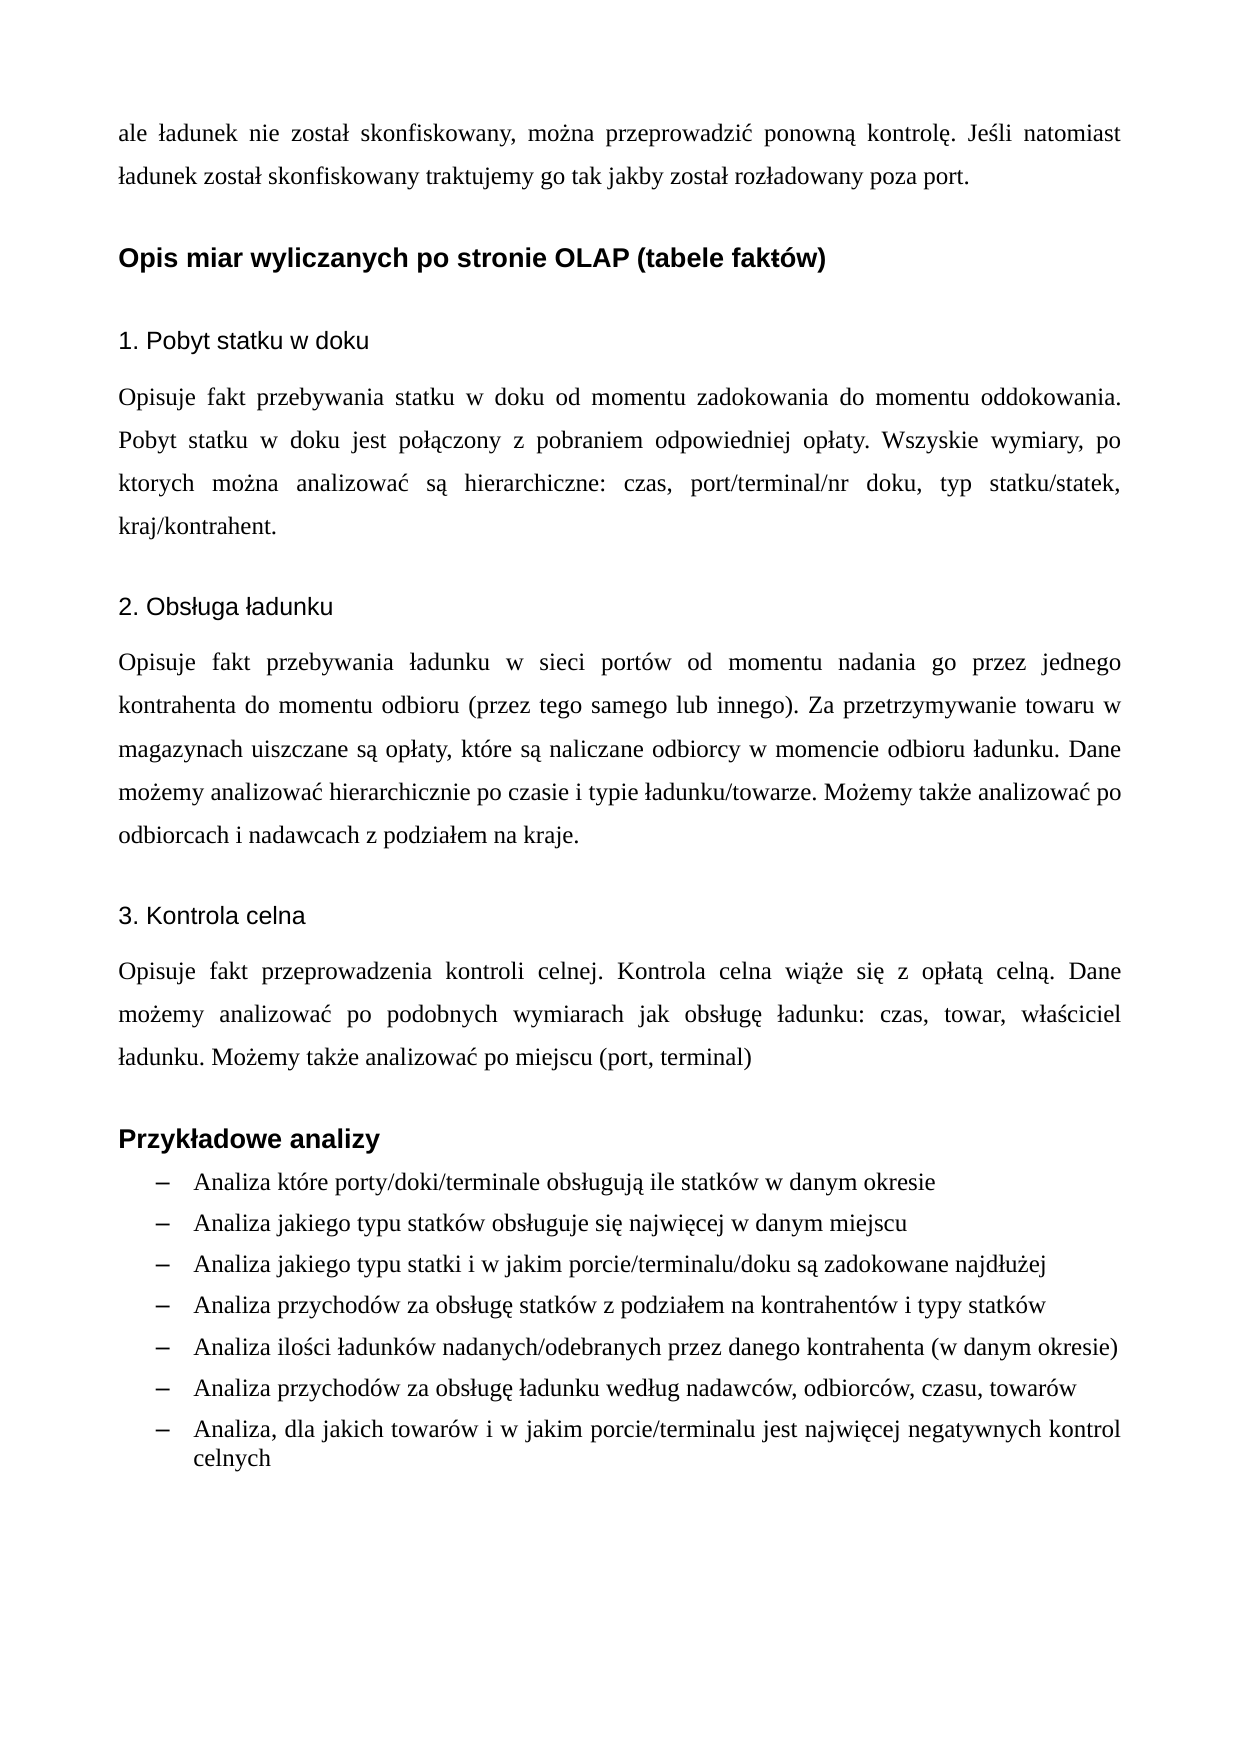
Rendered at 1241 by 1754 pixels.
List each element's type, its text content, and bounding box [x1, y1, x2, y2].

text ale ładunek nie został skonfiskowany, można przeprowadzić ponowną kontrolę. Jeśli natomiast ładunek został skonfiskowany traktujemy go tak jakby został rozładowany poza port. [118, 118, 1122, 190]
list Analiza jakiego typu statki i w jakim porcie/terminalu/doku są zadokowane najdłużej [156, 1249, 1122, 1278]
list Analiza które porty/doki/terminale obsługują ile statków w danym okresie [156, 1167, 1122, 1196]
subtitle 2. Obsługa ładunku [118, 592, 1122, 621]
list Analiza przychodów za obsługę ładunku według nadawców, odbiorców, czasu, towarów [156, 1373, 1122, 1402]
list Analiza jakiego typu statków obsługuje się najwięcej w danym miejscu [156, 1208, 1122, 1237]
list Analiza ilości ładunków nadanych/odebranych przez danego kontrahenta (w danym okresie) [156, 1332, 1122, 1361]
text Opisuje fakt przebywania statku w doku od momentu zadokowania do momentu oddokowania. Pobyt statku w doku jest połączony z pobraniem odpowiedniej opłaty. Wszyskie wymiary, po ktorych można analizować są hierarchiczne: czas, port/terminal/nr doku, typ statku/statek, kraj/kontrahent. [118, 382, 1122, 540]
list Analiza, dla jakich towarów i w jakim porcie/terminalu jest najwięcej negatywnych kontrol celnych [156, 1414, 1122, 1472]
text Opisuje fakt przeprowadzenia kontroli celnej. Kontrola celna wiąże się z opłatą celną. Dane możemy analizować po podobnych wymiarach jak obsługę ładunku: czas, towar, właściciel ładunku. Możemy także analizować po miejscu (port, terminal) [118, 956, 1122, 1071]
subtitle Przykładowe analizy [118, 1123, 1122, 1154]
subtitle Opis miar wyliczanych po stronie OLAP (tabele fakŧów) [118, 242, 1122, 273]
subtitle 3. Kontrola celna [118, 901, 1122, 929]
list Analiza przychodów za obsługę statków z podziałem na kontrahentów i typy statków [156, 1291, 1122, 1319]
subtitle 1. Pobyt statku w doku [118, 326, 1122, 355]
text Opisuje fakt przebywania ładunku w sieci portów od momentu nadania go przez jednego kontrahenta do momentu odbioru (przez tego samego lub innego). Za przetrzymywanie towaru w magazynach uiszczane są opłaty, które są naliczane odbiorcy w momencie odbioru ładunku. Dane możemy analizować hierarchicznie po czasie i typie ładunku/towarze. Możemy także analizować po odbiorcach i nadawcach z podziałem na kraje. [118, 647, 1122, 849]
